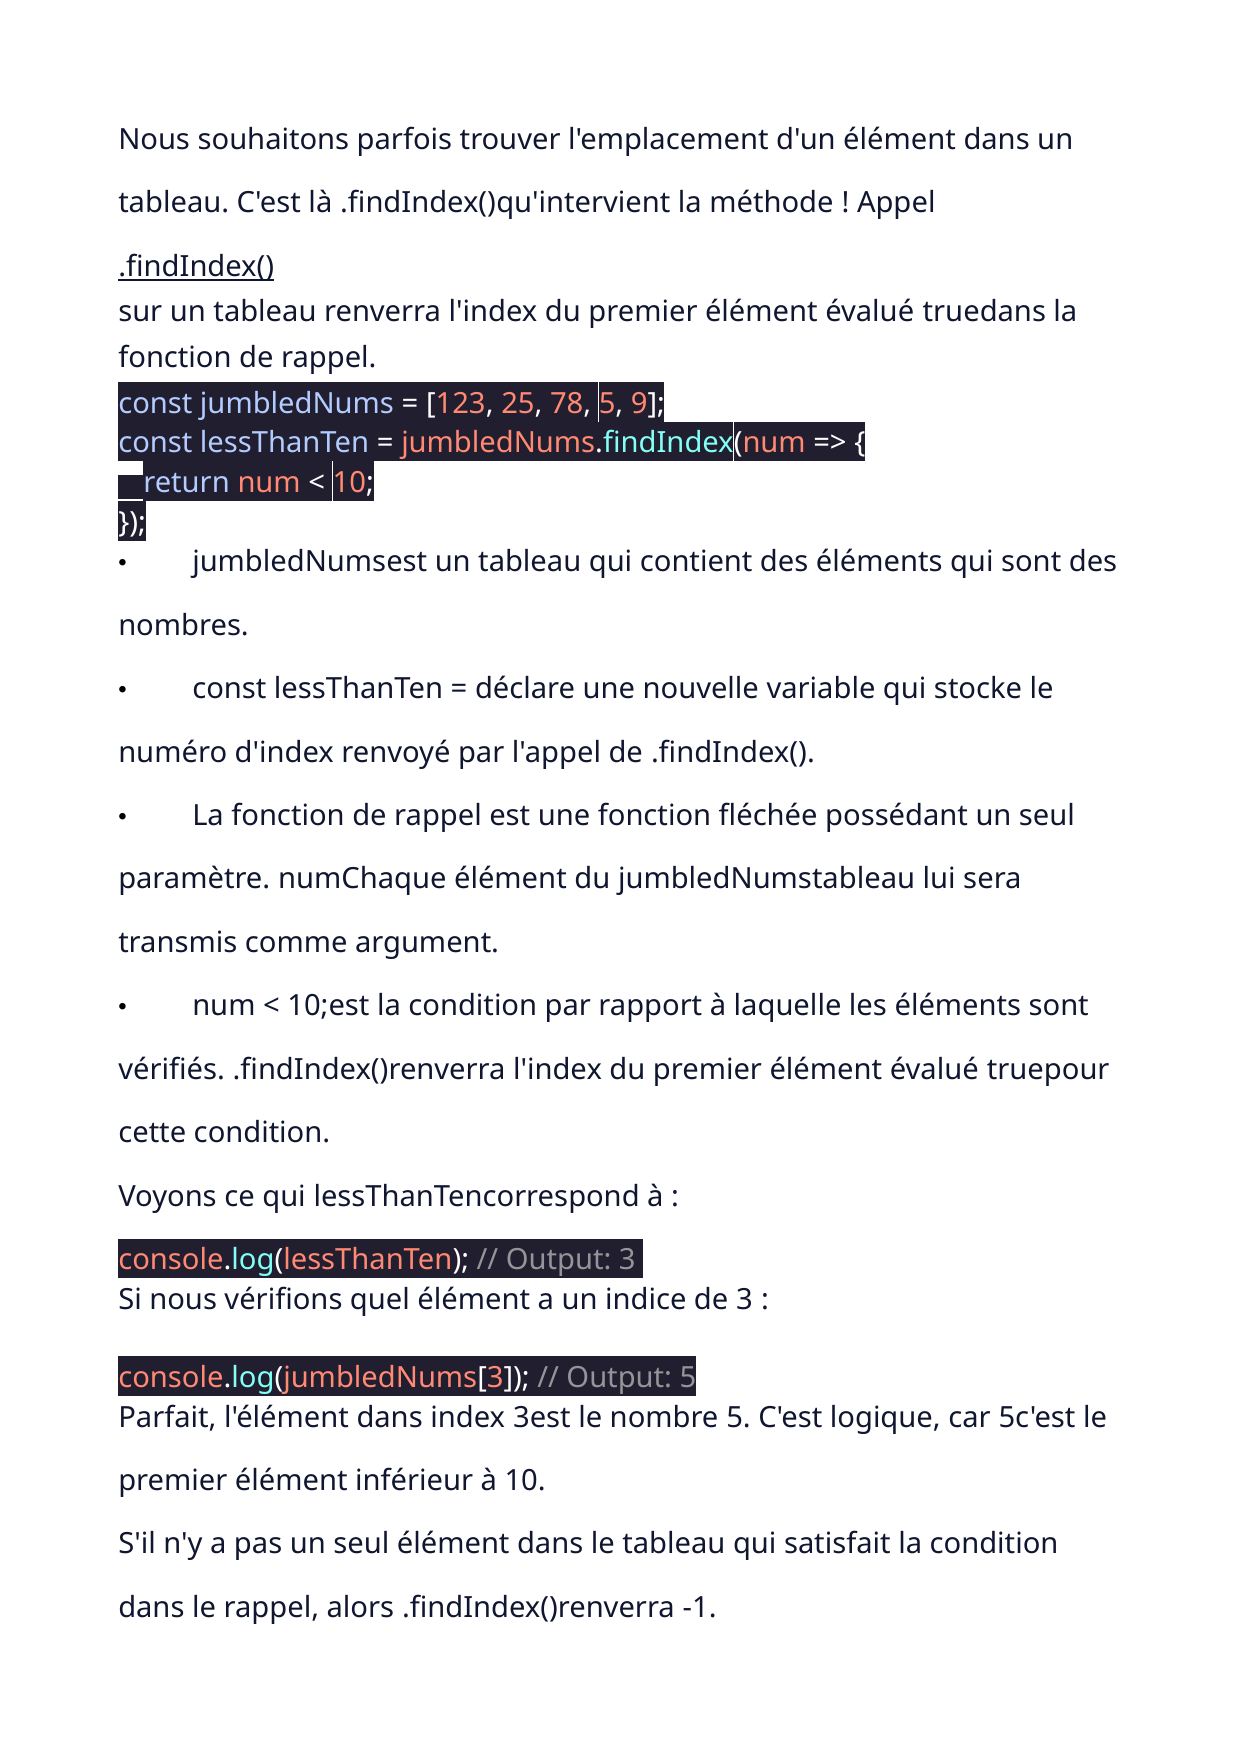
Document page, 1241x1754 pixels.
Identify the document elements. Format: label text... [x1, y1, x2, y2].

text Nous souhaitons parfois trouver l'emplacement d'un élément dans un tableau. C'est là .findIndex()qu'intervient la méthode ! Appel [118, 118, 1122, 221]
list jumbledNumsest un tableau qui contient des éléments qui sont des nombres. [118, 541, 1122, 644]
list num < 10;est la condition par rapport à laquelle les éléments sont vérifiés. .findIndex()renverra l'index du premier élément évalué truepour cette condition. [118, 985, 1122, 1151]
text sur un tableau renverra l'index du premier élément évalué truedans la fonction de rappel. [118, 291, 1122, 376]
text const jumbledNums = [123, 25, 78, 5, 9]; [118, 382, 1122, 422]
text Parfait, l'élément dans index 3est le nombre 5. C'est logique, car 5c'est le premier élément inférieur à 10. [118, 1396, 1122, 1499]
list La fonction de rappel est une fonction fléchée possédant un seul paramètre. numChaque élément du jumbledNumstableau lui sera transmis comme argument. [118, 794, 1122, 961]
text console.log(lessThanTen); // Output: 3 [118, 1238, 1122, 1278]
text .findIndex() [118, 245, 1122, 285]
list const lessThanTen = déclare une nouvelle variable qui stocke le numéro d'index renvoyé par l'appel de .findIndex(). [118, 667, 1122, 771]
text const lessThanTen = jumbledNums.findIndex(num => { [118, 422, 1122, 461]
text console.log(jumbledNums[3]); // Output: 5 [118, 1356, 1122, 1396]
text Si nous vérifions quel élément a un indice de 3 : [118, 1278, 1122, 1318]
text return num < 10; [118, 461, 1122, 501]
text S'il n'y a pas un seul élément dans le tableau qui satisfait la condition dans le rappel, alors .findIndex()renverra -1. [118, 1523, 1122, 1626]
text }); [118, 501, 1122, 541]
text Voyons ce qui lessThanTencorrespond à : [118, 1175, 1122, 1215]
